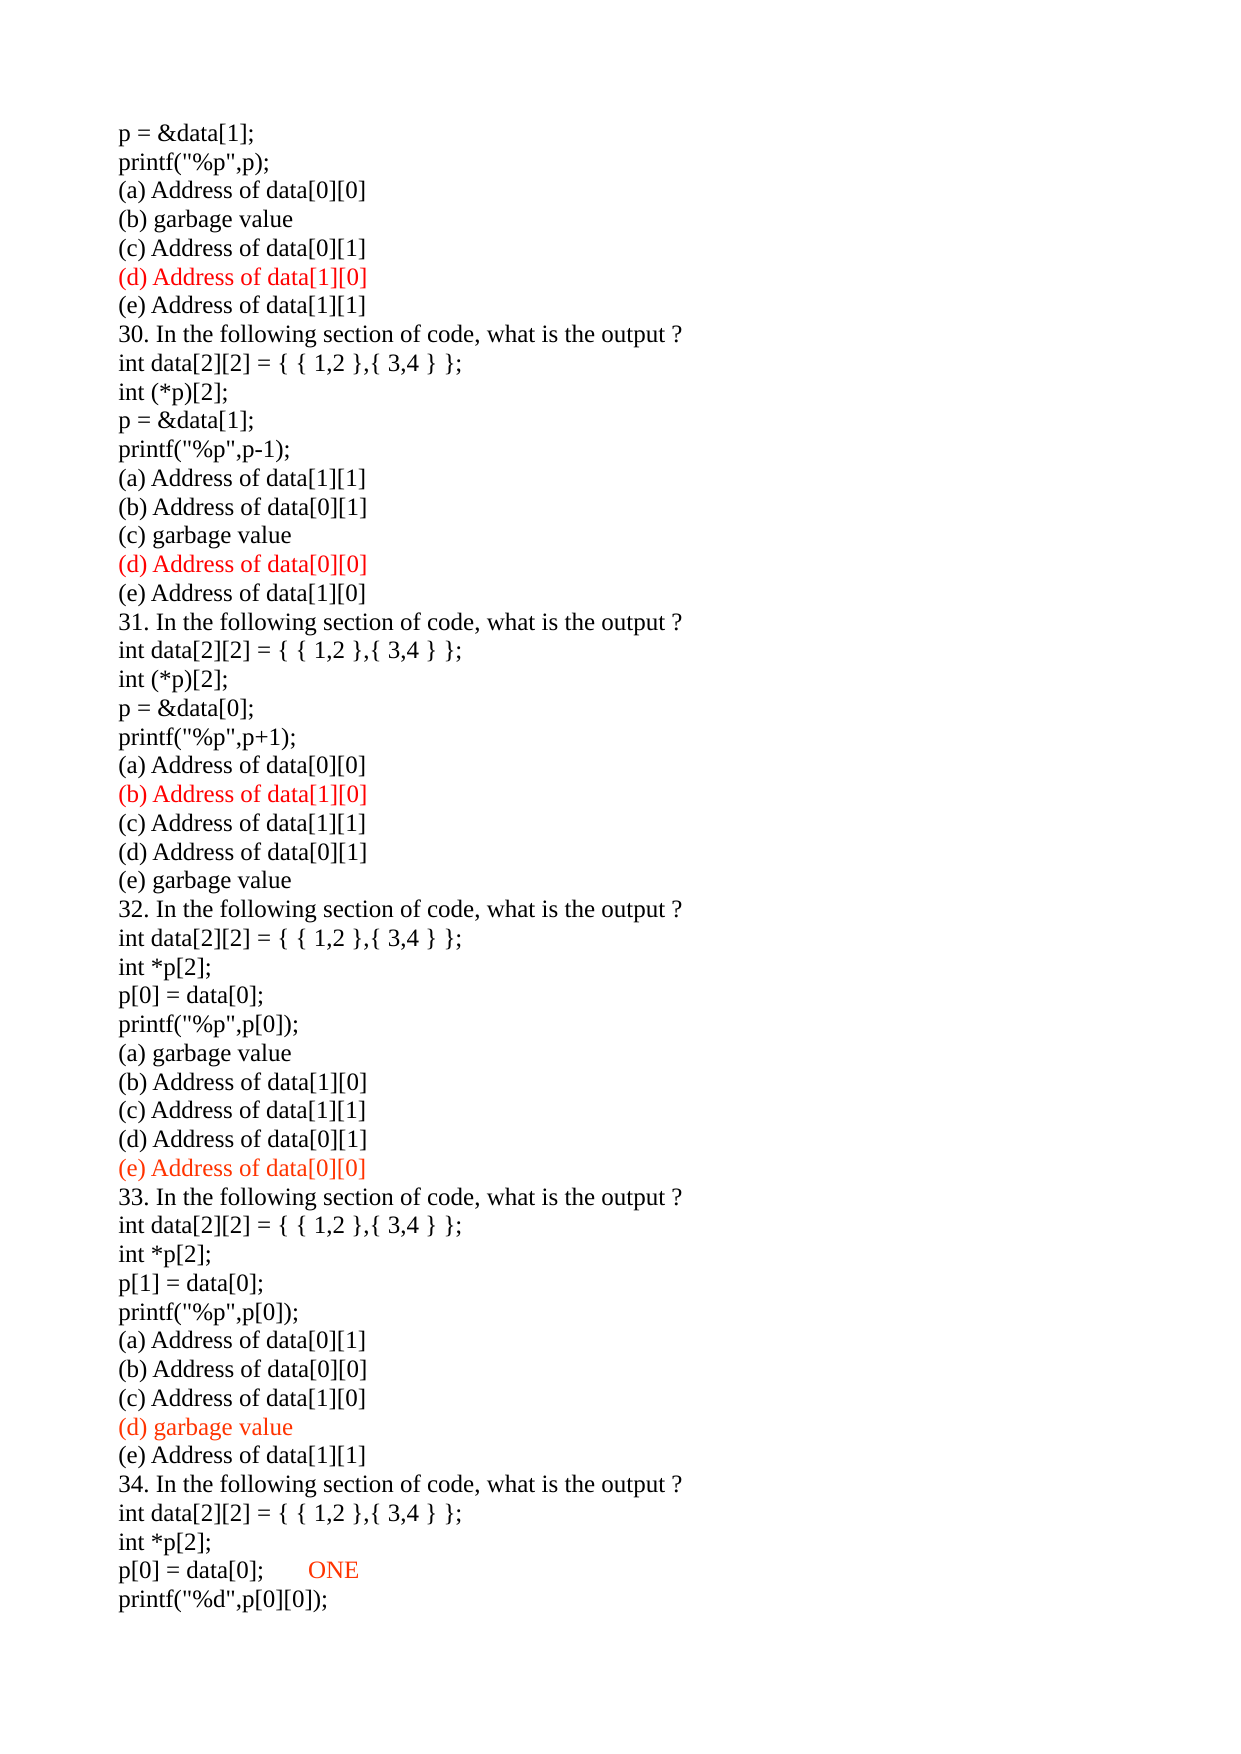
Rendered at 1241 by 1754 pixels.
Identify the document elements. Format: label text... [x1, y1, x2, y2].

text (b) garbage value [118, 204, 1122, 233]
text 34. In the following section of code, what is the output ? [118, 1469, 1122, 1498]
text p = &data[1]; [118, 118, 1122, 147]
text printf("%p",p[0]); [118, 1297, 1122, 1326]
text (c) Address of data[1][0] [118, 1383, 1122, 1412]
text (d) Address of data[0][1] [118, 1124, 1122, 1153]
text (b) Address of data[1][0] [118, 1067, 1122, 1096]
text (e) Address of data[0][0] [118, 1153, 1122, 1182]
text (b) Address of data[0][1] [118, 492, 1122, 521]
text int *p[2]; [118, 1239, 1122, 1268]
text (a) Address of data[0][0] [118, 751, 1122, 779]
text p[1] = data[0]; [118, 1268, 1122, 1297]
text (c) garbage value [118, 521, 1122, 549]
text p[0] = data[0]; ONE [118, 1556, 1122, 1584]
text int (*p)[2]; [118, 664, 1122, 693]
text printf("%p",p); [118, 147, 1122, 176]
text int (*p)[2]; [118, 377, 1122, 406]
text int data[2][2] = { { 1,2 },{ 3,4 } }; [118, 1498, 1122, 1527]
text int data[2][2] = { { 1,2 },{ 3,4 } }; [118, 1211, 1122, 1239]
text (a) Address of data[0][1] [118, 1326, 1122, 1354]
text (e) Address of data[1][0] [118, 578, 1122, 607]
text int *p[2]; [118, 1527, 1122, 1556]
text 30. In the following section of code, what is the output ? [118, 319, 1122, 348]
text (a) garbage value [118, 1038, 1122, 1067]
text (b) Address of data[1][0] [118, 779, 1122, 808]
text (c) Address of data[1][1] [118, 808, 1122, 837]
text 31. In the following section of code, what is the output ? [118, 607, 1122, 636]
text (a) Address of data[1][1] [118, 463, 1122, 492]
text (e) Address of data[1][1] [118, 1441, 1122, 1469]
text (d) Address of data[0][1] [118, 837, 1122, 866]
text 32. In the following section of code, what is the output ? [118, 894, 1122, 923]
text int *p[2]; [118, 952, 1122, 981]
text (c) Address of data[1][1] [118, 1096, 1122, 1124]
text p = &data[0]; [118, 693, 1122, 722]
text (c) Address of data[0][1] [118, 233, 1122, 262]
text int data[2][2] = { { 1,2 },{ 3,4 } }; [118, 923, 1122, 952]
text (b) Address of data[0][0] [118, 1354, 1122, 1383]
text (a) Address of data[0][0] [118, 176, 1122, 204]
text printf("%p",p+1); [118, 722, 1122, 751]
text printf("%p",p[0]); [118, 1009, 1122, 1038]
text p = &data[1]; [118, 406, 1122, 434]
text (d) Address of data[1][0] [118, 262, 1122, 291]
text 33. In the following section of code, what is the output ? [118, 1182, 1122, 1211]
text int data[2][2] = { { 1,2 },{ 3,4 } }; [118, 348, 1122, 377]
text p[0] = data[0]; [118, 981, 1122, 1009]
text printf("%p",p-1); [118, 434, 1122, 463]
text (e) Address of data[1][1] [118, 291, 1122, 319]
text (d) garbage value [118, 1412, 1122, 1441]
text (d) Address of data[0][0] [118, 549, 1122, 578]
text int data[2][2] = { { 1,2 },{ 3,4 } }; [118, 636, 1122, 664]
text (e) garbage value [118, 866, 1122, 894]
text printf("%d",p[0][0]); [118, 1584, 1122, 1613]
